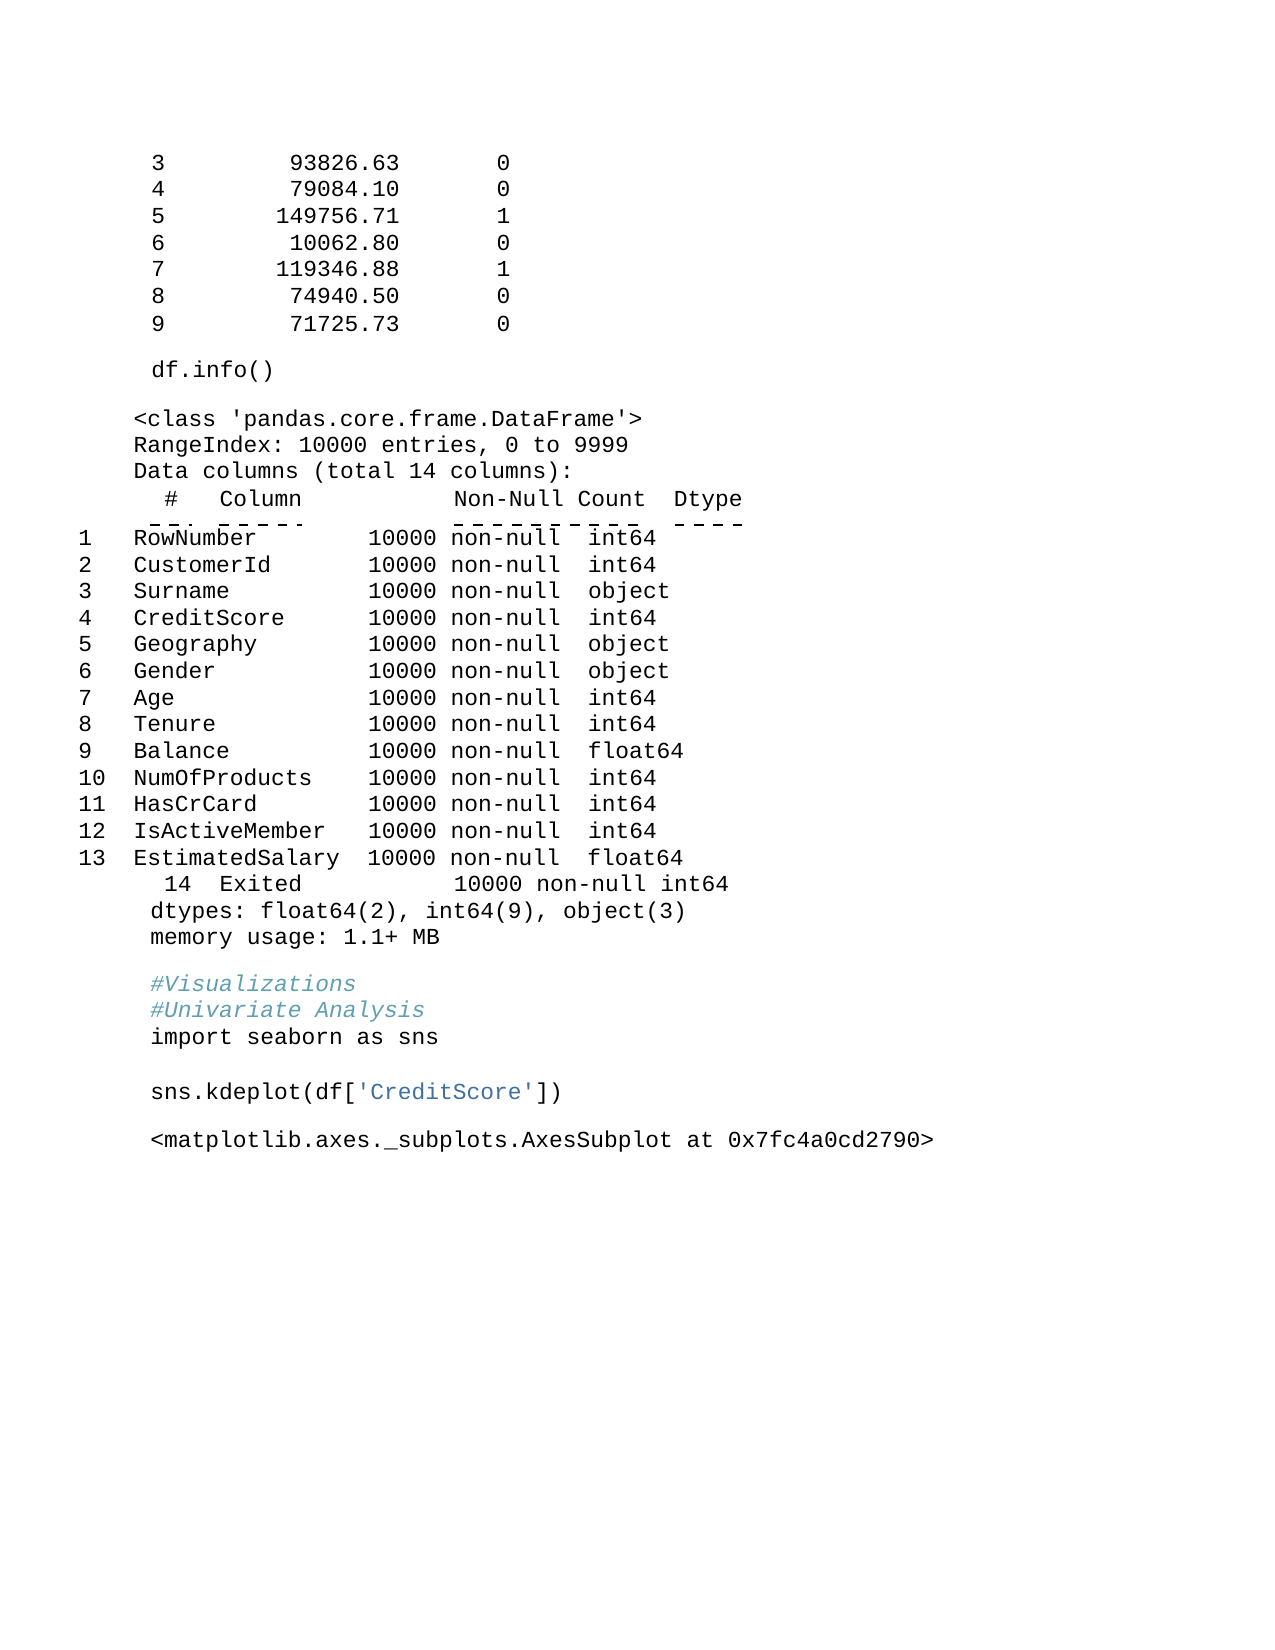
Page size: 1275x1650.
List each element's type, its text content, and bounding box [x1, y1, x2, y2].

table_header 0 [448, 150, 515, 177]
list RowNumber 10000 non-null int64 [78, 522, 1133, 552]
text <class 'pandas.core.frame.DataFrame'> RangeIndex: 10000 entries, 0 to 9999 Data columns (total 14 columns): [133, 407, 661, 486]
text <matplotlib.axes._subplots.AxesSubplot at 0x7fc4a0cd2790> [150, 1128, 1133, 1154]
table_cell 1 [448, 256, 515, 283]
list CreditScore 10000 non-null int64 [78, 606, 1133, 632]
text sns.kdeplot(df['CreditScore']) [150, 1081, 1133, 1106]
table_cell 7 [146, 256, 275, 283]
table_cell 74940.50 [275, 283, 448, 310]
text # Column Non-Null Count Dtype [164, 486, 1133, 512]
table_cell 0 [448, 310, 515, 384]
table_cell 5 [146, 203, 275, 230]
list Exited 10000 non-null int64 dtypes: float64(2), int64(9), object(3) memory usage: 1.1+ MB [150, 873, 744, 951]
table_cell 8 [146, 283, 275, 310]
table_cell 0 [448, 230, 515, 256]
list Surname 10000 non-null object [78, 579, 1133, 605]
list NumOfProducts 10000 non-null int64 [78, 766, 1133, 792]
table_cell 9 df.info() [146, 310, 275, 384]
table_cell 4 [146, 177, 275, 203]
table_cell 0 [448, 177, 515, 203]
table_header 93826.63 [275, 150, 448, 177]
list Geography 10000 non-null object [78, 633, 1133, 659]
list HasCrCard 10000 non-null int64 [78, 793, 1133, 819]
table_cell 119346.88 [275, 256, 448, 283]
list Balance 10000 non-null float64 [78, 739, 1133, 765]
list Tenure 10000 non-null int64 [78, 713, 1133, 739]
list IsActiveMember 10000 non-null int64 [78, 819, 1133, 845]
table_cell 10062.80 [275, 230, 448, 256]
list Gender 10000 non-null object [78, 659, 1133, 685]
table_cell 1 [448, 203, 515, 230]
list EstimatedSalary 10000 non-null float64 [78, 846, 1133, 872]
table_cell 79084.10 [275, 177, 448, 203]
list CustomerId 10000 non-null int64 [78, 553, 1133, 579]
table_cell 149756.71 [275, 203, 448, 230]
text #Visualizations #Univariate Analysis import seaborn as sns [150, 972, 441, 1051]
table_cell 6 [146, 230, 275, 256]
table_header 3 [146, 150, 275, 177]
table_cell 71725.73 [275, 310, 448, 384]
table_cell 0 [448, 283, 515, 310]
list Age 10000 non-null int64 [78, 686, 1133, 712]
